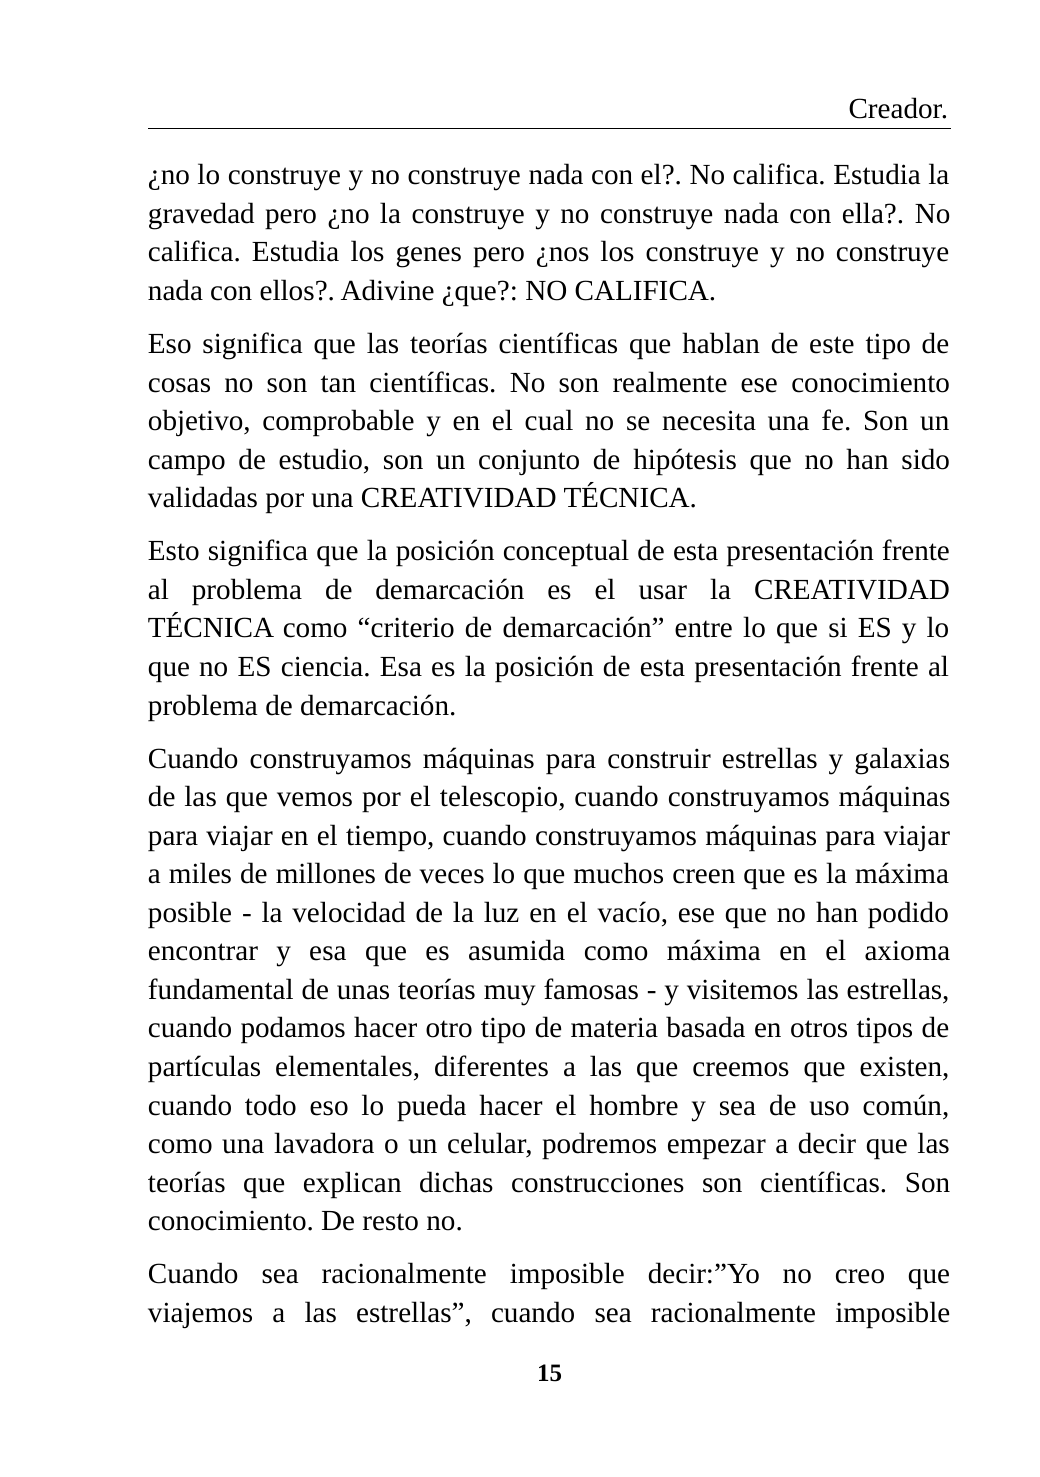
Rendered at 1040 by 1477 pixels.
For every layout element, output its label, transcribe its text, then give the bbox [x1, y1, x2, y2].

text Eso significa que las teorías científicas que hablan de este tipo de cosas no son tan científicas. No son realmente ese conocimiento objetivo, comprobable y en el cual no se necesita una fe. Son un campo de estudio, son un conjunto de hipótesis que no han sido validadas por una CREATIVIDAD TÉCNICA. [148, 326, 951, 514]
text ¿no lo construye y no construye nada con el?. No califica. Estudia la gravedad pero ¿no la construye y no construye nada con ella?. No califica. Estudia los genes pero ¿nos los construye y no construye nada con ellos?. Adivine ¿que?: NO CALIFICA. [148, 157, 951, 307]
text Esto significa que la posición conceptual de esta presentación frente al problema de demarcación es el usar la CREATIVIDAD TÉCNICA como “criterio de demarcación” entre lo que si ES y lo que no ES ciencia. Esa es la posición de esta presentación frente al problema de demarcación. [148, 533, 951, 721]
text Cuando construyamos máquinas para construir estrellas y galaxias de las que vemos por el telescopio, cuando construyamos máquinas para viajar en el tiempo, cuando construyamos máquinas para viajar a miles de millones de veces lo que muchos creen que es la máxima posible - la velocidad de la luz en el vacío, ese que no han podido encontrar y esa que es asumida como máxima en el axioma fundamental de unas teorías muy famosas - y visitemos las estrellas, cuando podamos hacer otro tipo de materia basada en otros tipos de partículas elementales, diferentes a las que creemos que existen, cuando todo eso lo pueda hacer el hombre y sea de uso común, como una lavadora o un celular, podremos empezar a decir que las teorías que explican dichas construcciones son científicas. Son conocimiento. De resto no. [148, 741, 951, 1237]
text Cuando sea racionalmente imposible decir:”Yo no creo que viajemos a las estrellas”, cuando sea racionalmente imposible [148, 1256, 951, 1328]
